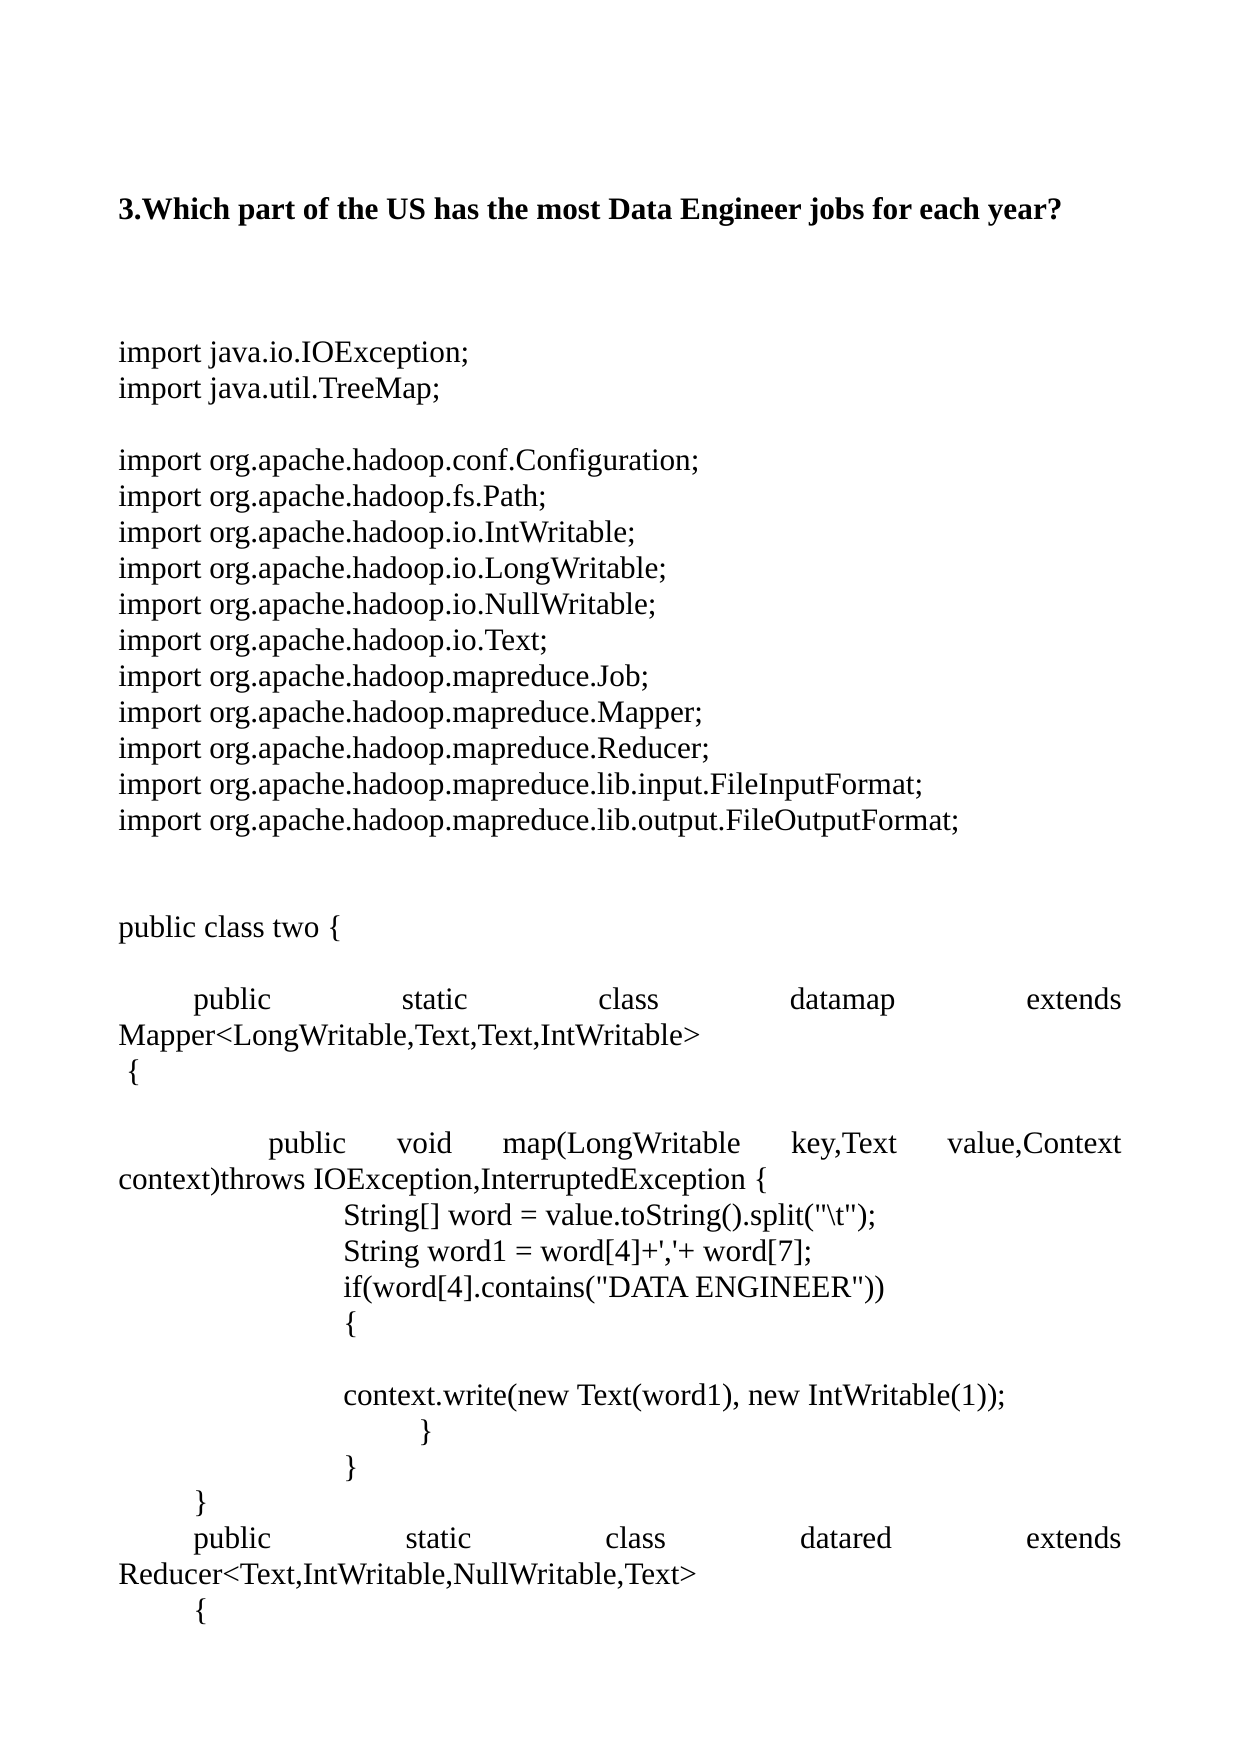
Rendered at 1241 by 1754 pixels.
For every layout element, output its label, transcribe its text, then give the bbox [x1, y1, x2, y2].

text import org.apache.hadoop.mapreduce.Job; [118, 657, 1122, 693]
text import org.apache.hadoop.conf.Configuration; [118, 442, 1122, 477]
text import org.apache.hadoop.mapreduce.lib.input.FileInputFormat; [118, 765, 1122, 801]
text import org.apache.hadoop.io.NullWritable; [118, 585, 1122, 621]
text { [118, 1052, 1122, 1088]
text { [118, 1304, 1122, 1340]
text import org.apache.hadoop.mapreduce.lib.output.FileOutputFormat; [118, 801, 1122, 837]
text } [118, 1412, 1122, 1448]
text public static class datamap extends Mapper<LongWritable,Text,Text,IntWritable> [118, 981, 1122, 1052]
text if(word[4].contains("DATA ENGINEER")) [118, 1268, 1122, 1304]
text public void map(LongWritable key,Text value,Context context)throws IOException,InterruptedException { [118, 1124, 1122, 1196]
text import org.apache.hadoop.mapreduce.Mapper; [118, 693, 1122, 729]
text } [118, 1484, 1122, 1520]
text context.write(new Text(word1), new IntWritable(1)); [118, 1376, 1122, 1412]
text { [118, 1592, 1122, 1627]
text import org.apache.hadoop.io.Text; [118, 621, 1122, 657]
text public static class datared extends Reducer<Text,IntWritable,NullWritable,Text> [118, 1520, 1122, 1592]
text public class two { [118, 909, 1122, 945]
text import org.apache.hadoop.mapreduce.Reducer; [118, 729, 1122, 765]
text import org.apache.hadoop.io.LongWritable; [118, 549, 1122, 585]
text import java.util.TreeMap; [118, 370, 1122, 406]
text import java.io.IOException; [118, 334, 1122, 370]
text import org.apache.hadoop.io.IntWritable; [118, 513, 1122, 549]
text 3.Which part of the US has the most Data Engineer jobs for each year? [118, 190, 1122, 226]
text String[] word = value.toString().split("\t"); [118, 1196, 1122, 1232]
text } [118, 1448, 1122, 1484]
text import org.apache.hadoop.fs.Path; [118, 477, 1122, 513]
text String word1 = word[4]+','+ word[7]; [118, 1232, 1122, 1268]
